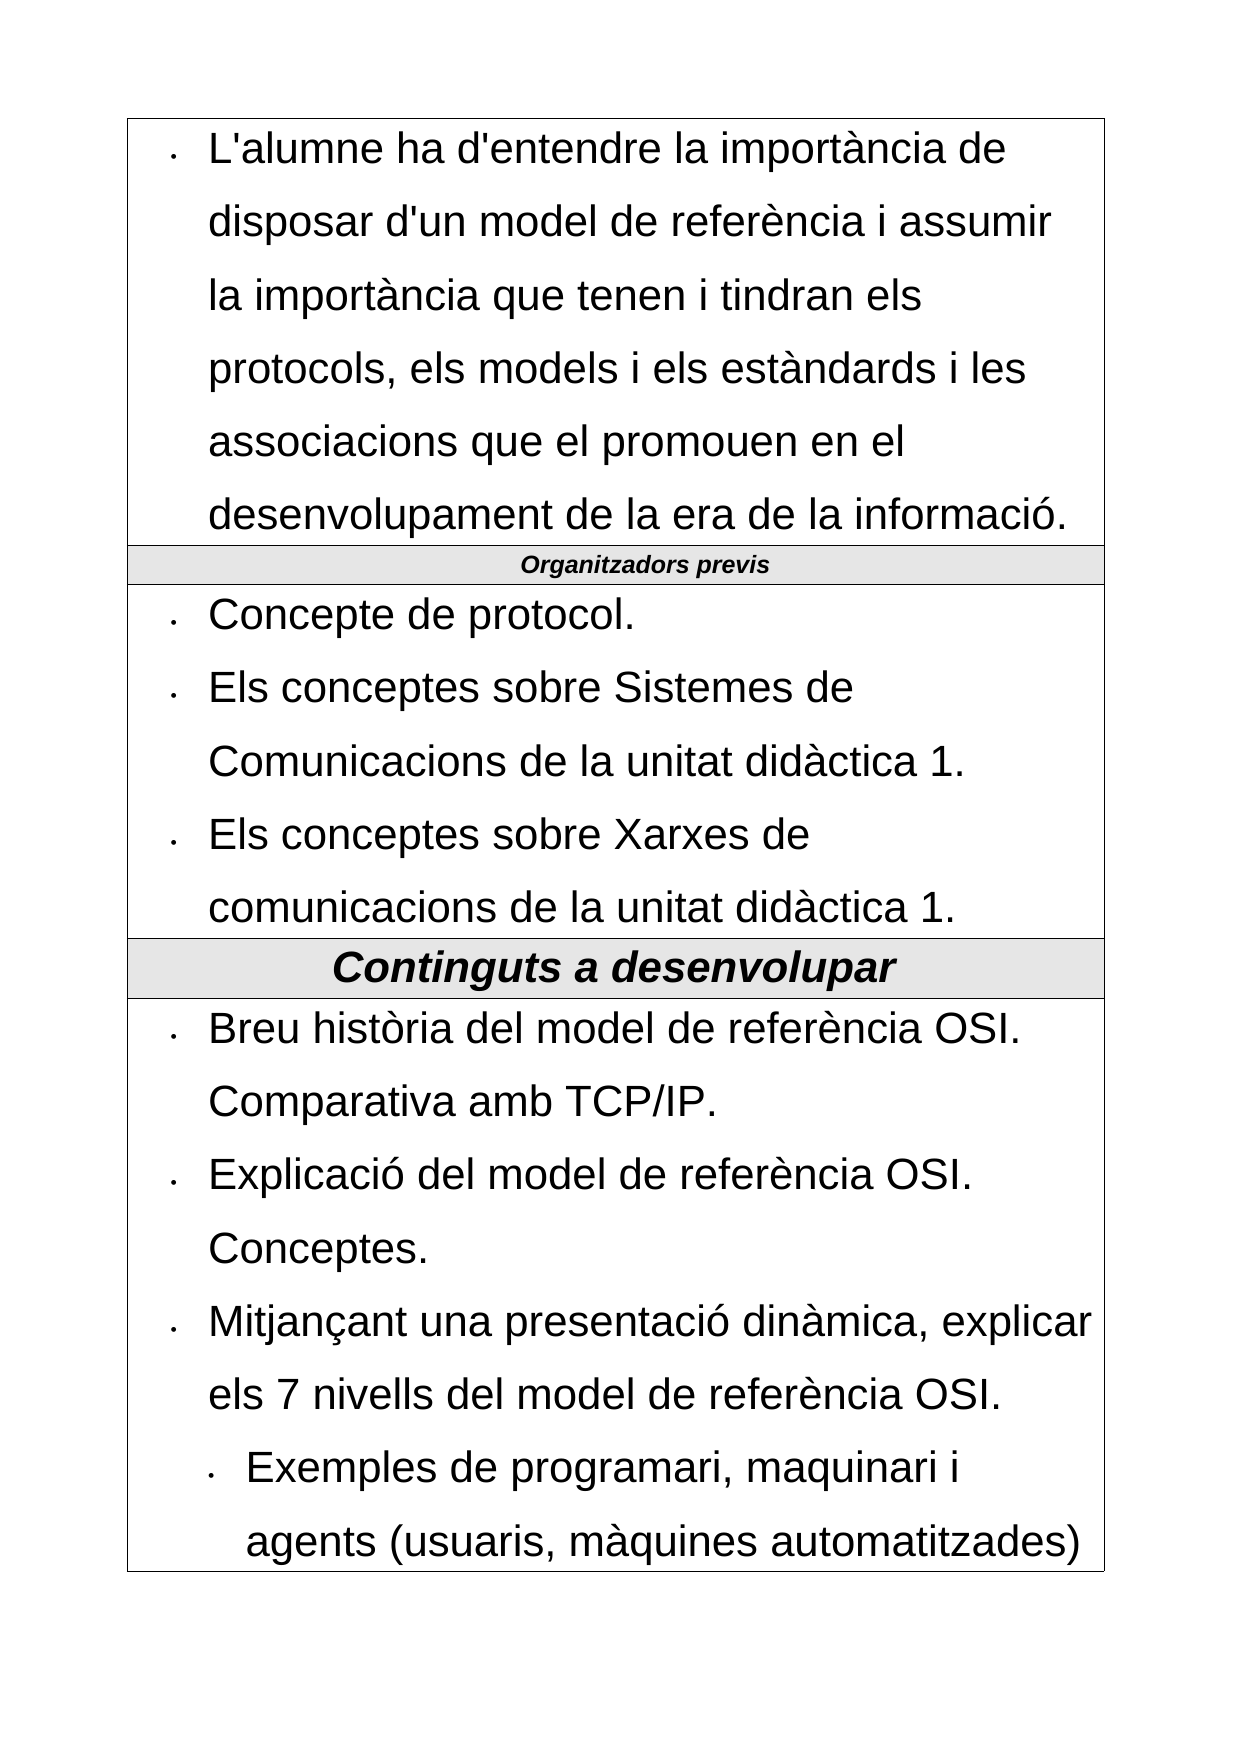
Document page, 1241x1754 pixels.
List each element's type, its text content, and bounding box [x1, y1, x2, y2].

table_cell Conèixer i entendre les conceptes següents: Estructures en capes Mecanismes de comunicació entre capes (Interfícies, serveis i primitives) El concepte d'entitat Conèixer el model de referència OSI i els seus nivells (físic, enllaç, xarxa, transport, sessió, presentació i aplicació). Conèixer els protocols més importants (TCP/IP, Ethernet, HTTP, HTML, etc.) L'alumne ha d'entendre la importància de disposar d'un model de referència i assumir la importància que tenen i tindran els protocols, els models i els estàndards i les associacions que el promouen en el desenvolupament de la era de la informació. [128, 119, 1104, 545]
table_cell Breu història del model de referència OSI. Comparativa amb TCP/IP. Explicació del model de referència OSI. Conceptes. Mitjançant una presentació dinàmica, explicar els 7 nivells del model de referència OSI. Exemples de programari, maquinari i agents (usuaris, màquines automatitzades) [128, 999, 1104, 1571]
table_cell Continguts a desenvolupar [128, 939, 1104, 998]
table_cell Organitzadors previs [128, 546, 1104, 584]
table_cell Concepte de protocol. Els conceptes sobre Sistemes de Comunicacions de la unitat didàctica 1. Els conceptes sobre Xarxes de comunicacions de la unitat didàctica 1. [128, 585, 1104, 937]
